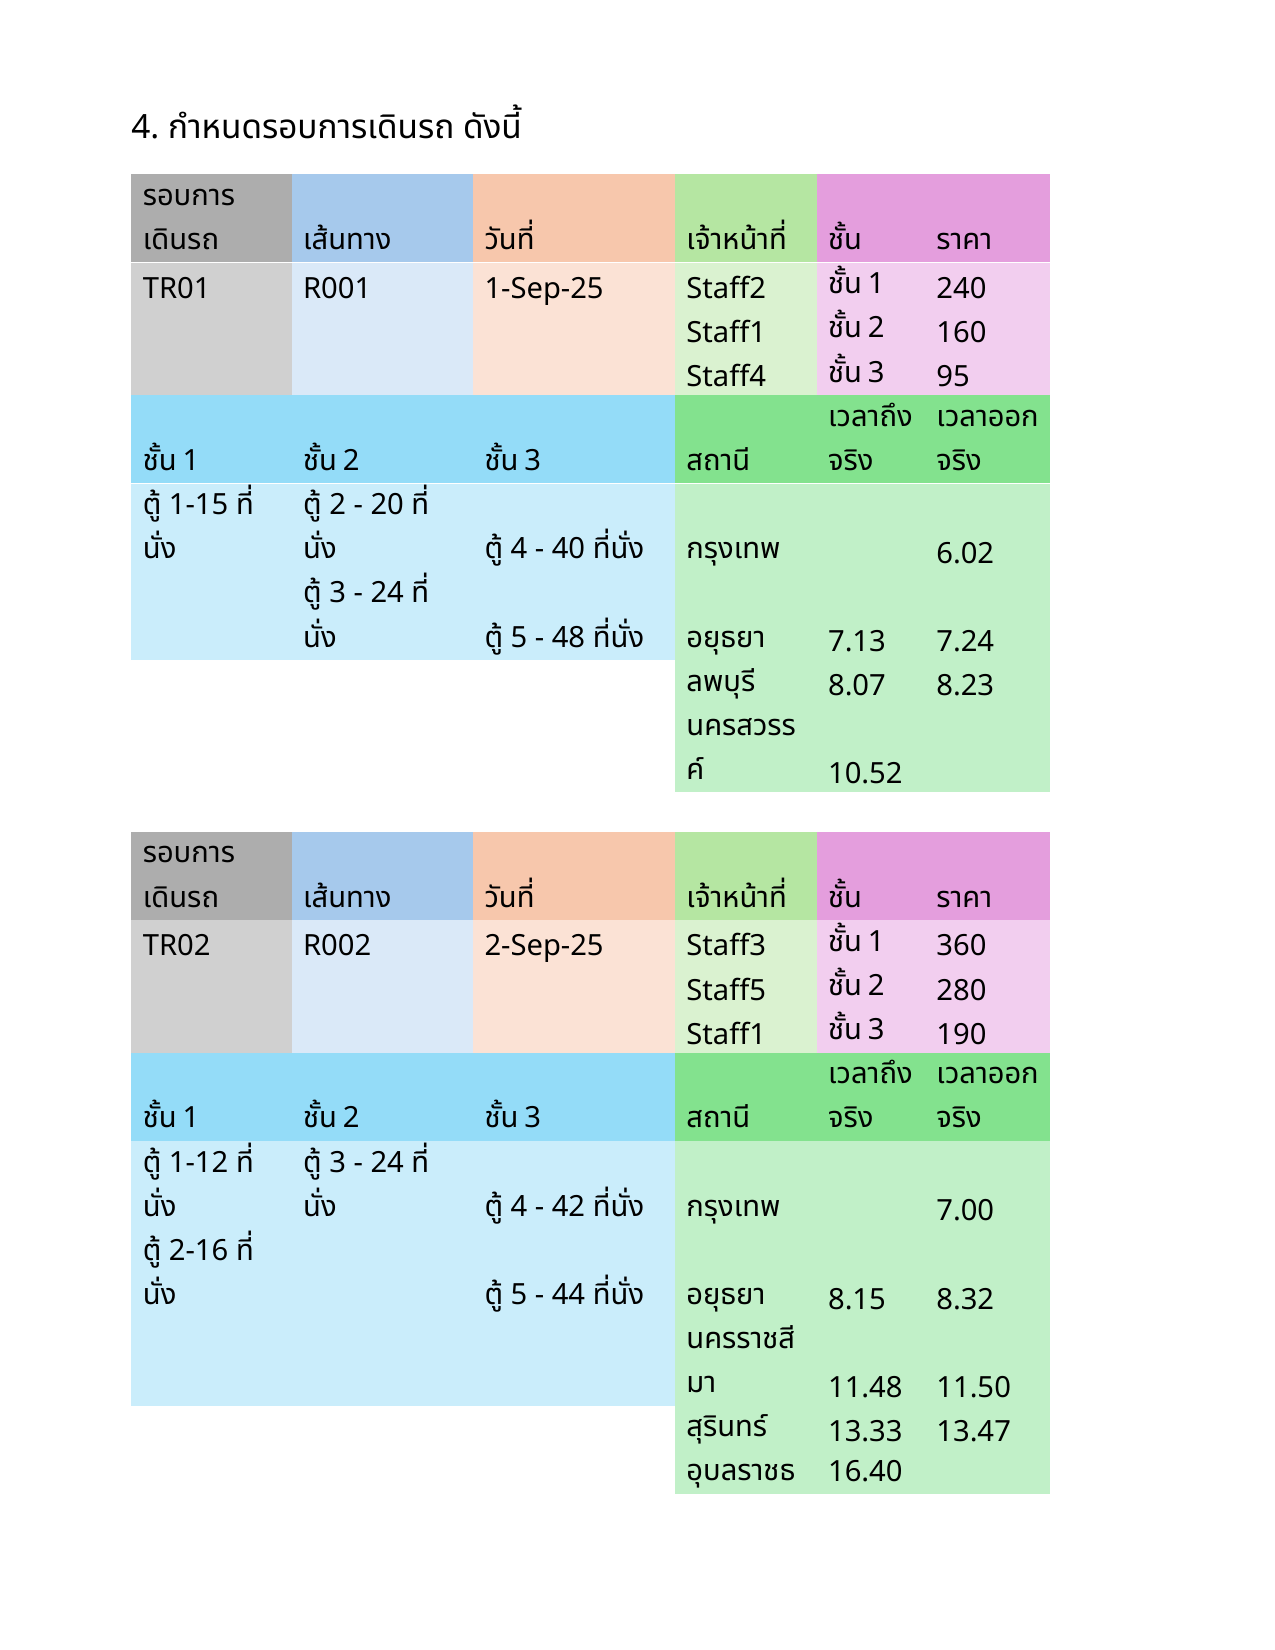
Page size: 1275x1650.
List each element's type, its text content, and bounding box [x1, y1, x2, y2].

table_header เส้นทาง [292, 832, 473, 920]
table_cell [131, 1318, 292, 1406]
table_cell กรุงเทพ [675, 1141, 817, 1229]
table_cell [473, 351, 675, 395]
table_cell [473, 1406, 675, 1450]
table_cell เวลาออกจริง [925, 1053, 1050, 1141]
table_cell [131, 704, 292, 792]
table_cell 11.50 [925, 1318, 1050, 1406]
table_cell 280 [925, 964, 1050, 1009]
table_cell ชั้น2 [292, 395, 473, 483]
table_cell เวลาถึงจริง [817, 1053, 925, 1141]
table_cell [292, 1318, 473, 1406]
table_cell กรุงเทพ [675, 484, 817, 572]
table_cell ลพบุรี [675, 660, 817, 704]
table_cell อยุธยา [675, 572, 817, 660]
table_cell [292, 660, 473, 704]
table_header วันที่ [473, 174, 675, 262]
table_cell ชั้น2 [292, 1053, 473, 1141]
table_cell ตู้ 2-16 ที่นั่ง [131, 1229, 292, 1318]
table_cell ชั้น2 [817, 964, 925, 1009]
table_cell ตู้ 4 - 40 ที่นั่ง [473, 484, 675, 572]
table_cell [292, 704, 473, 792]
table_cell นครสวรรค์ [675, 704, 817, 792]
table_cell [925, 1450, 1050, 1494]
table_cell สุรินทร์ [675, 1406, 817, 1450]
table_cell [131, 572, 292, 660]
table_cell อยุธยา [675, 1229, 817, 1318]
table_cell ชั้น3 [473, 1053, 675, 1141]
table_cell [131, 1009, 292, 1053]
table_cell 6.02 [925, 484, 1050, 572]
table_cell ชั้น1 [817, 263, 925, 307]
table_header รอบการเดินรถ [131, 832, 292, 920]
table_header รอบการเดินรถ [131, 174, 292, 262]
table_cell [473, 704, 675, 792]
table_header วันที่ [473, 832, 675, 920]
table_cell 160 [925, 307, 1050, 351]
table_cell [817, 484, 925, 572]
table_header ชั้น [817, 174, 925, 262]
table_cell ตู้ 3 - 24 ที่นั่ง [292, 572, 473, 660]
table_cell Staff5 [675, 964, 817, 1009]
table_cell [473, 307, 675, 351]
table_cell นครราชสีมา [675, 1318, 817, 1406]
table_cell [131, 1406, 292, 1450]
table_header ราคา [925, 174, 1050, 262]
table_cell [292, 964, 473, 1009]
table_cell R001 [292, 263, 473, 307]
table_cell TR02 [131, 920, 292, 964]
table_cell ชั้น3 [473, 395, 675, 483]
table_cell ตู้ 4 - 42 ที่นั่ง [473, 1141, 675, 1229]
table_cell TR01 [131, 263, 292, 307]
table_cell ชั้น1 [131, 1053, 292, 1141]
table_cell Staff1 [675, 307, 817, 351]
table_cell [817, 1141, 925, 1229]
table_cell [292, 307, 473, 351]
table_cell 360 [925, 920, 1050, 964]
table_cell 8.15 [817, 1229, 925, 1318]
table_cell [473, 964, 675, 1009]
table_cell ชั้น2 [817, 307, 925, 351]
table_cell 190 [925, 1009, 1050, 1053]
table_header ราคา [925, 832, 1050, 920]
table_cell 10.52 [817, 704, 925, 792]
table_cell 1-Sep-25 [473, 263, 675, 307]
text 4. กำหนดรอบการเดินรถ ดังนี้ [131, 103, 1172, 154]
table_cell R002 [292, 920, 473, 964]
table_cell Staff4 [675, 351, 817, 395]
table_cell 7.00 [925, 1141, 1050, 1229]
table_cell [131, 351, 292, 395]
table_cell ชั้น3 [817, 1009, 925, 1053]
table_cell [292, 1229, 473, 1318]
table_cell [473, 1009, 675, 1053]
table_cell 95 [925, 351, 1050, 395]
table_cell 7.24 [925, 572, 1050, 660]
table_cell ตู้ 1-12 ที่นั่ง [131, 1141, 292, 1229]
table_cell 8.07 [817, 660, 925, 704]
table_cell 13.47 [925, 1406, 1050, 1450]
table_cell ชั้น1 [131, 395, 292, 483]
table_cell 8.32 [925, 1229, 1050, 1318]
table_header เจ้าหน้าที่ [675, 174, 817, 262]
table_cell Staff3 [675, 920, 817, 964]
table_header เส้นทาง [292, 174, 473, 262]
table_cell ชั้น1 [817, 920, 925, 964]
table_cell 13.33 [817, 1406, 925, 1450]
table_cell ตู้ 5 - 44 ที่นั่ง [473, 1229, 675, 1318]
table_cell Staff1 [675, 1009, 817, 1053]
table_cell เวลาถึงจริง [817, 395, 925, 483]
table_cell [292, 1450, 473, 1494]
table_cell [925, 704, 1050, 792]
table_cell [292, 1009, 473, 1053]
table_cell สถานี [675, 1053, 817, 1141]
table_cell 11.48 [817, 1318, 925, 1406]
table_cell [473, 660, 675, 704]
table_cell 8.23 [925, 660, 1050, 704]
table_cell [473, 1318, 675, 1406]
table_cell 2-Sep-25 [473, 920, 675, 964]
table_cell Staff2 [675, 263, 817, 307]
table_cell [131, 307, 292, 351]
table_cell ชั้น3 [817, 351, 925, 395]
table_cell [131, 660, 292, 704]
table_cell เวลาออกจริง [925, 395, 1050, 483]
table_cell ตู้ 2 - 20 ที่นั่ง [292, 484, 473, 572]
table_header เจ้าหน้าที่ [675, 832, 817, 920]
table_cell [131, 964, 292, 1009]
table_cell 7.13 [817, 572, 925, 660]
table_cell [131, 1450, 292, 1494]
table_cell 240 [925, 263, 1050, 307]
table_cell ตู้ 3 - 24 ที่นั่ง [292, 1141, 473, 1229]
table_cell [473, 1450, 675, 1494]
table_cell [292, 351, 473, 395]
table_cell 16.40 [817, 1450, 925, 1494]
table_cell [292, 1406, 473, 1450]
table_cell อุบลราชธ [675, 1450, 817, 1494]
table_header ชั้น [817, 832, 925, 920]
table_cell สถานี [675, 395, 817, 483]
table_cell ตู้ 5 - 48 ที่นั่ง [473, 572, 675, 660]
table_cell ตู้ 1-15 ที่นั่ง [131, 484, 292, 572]
